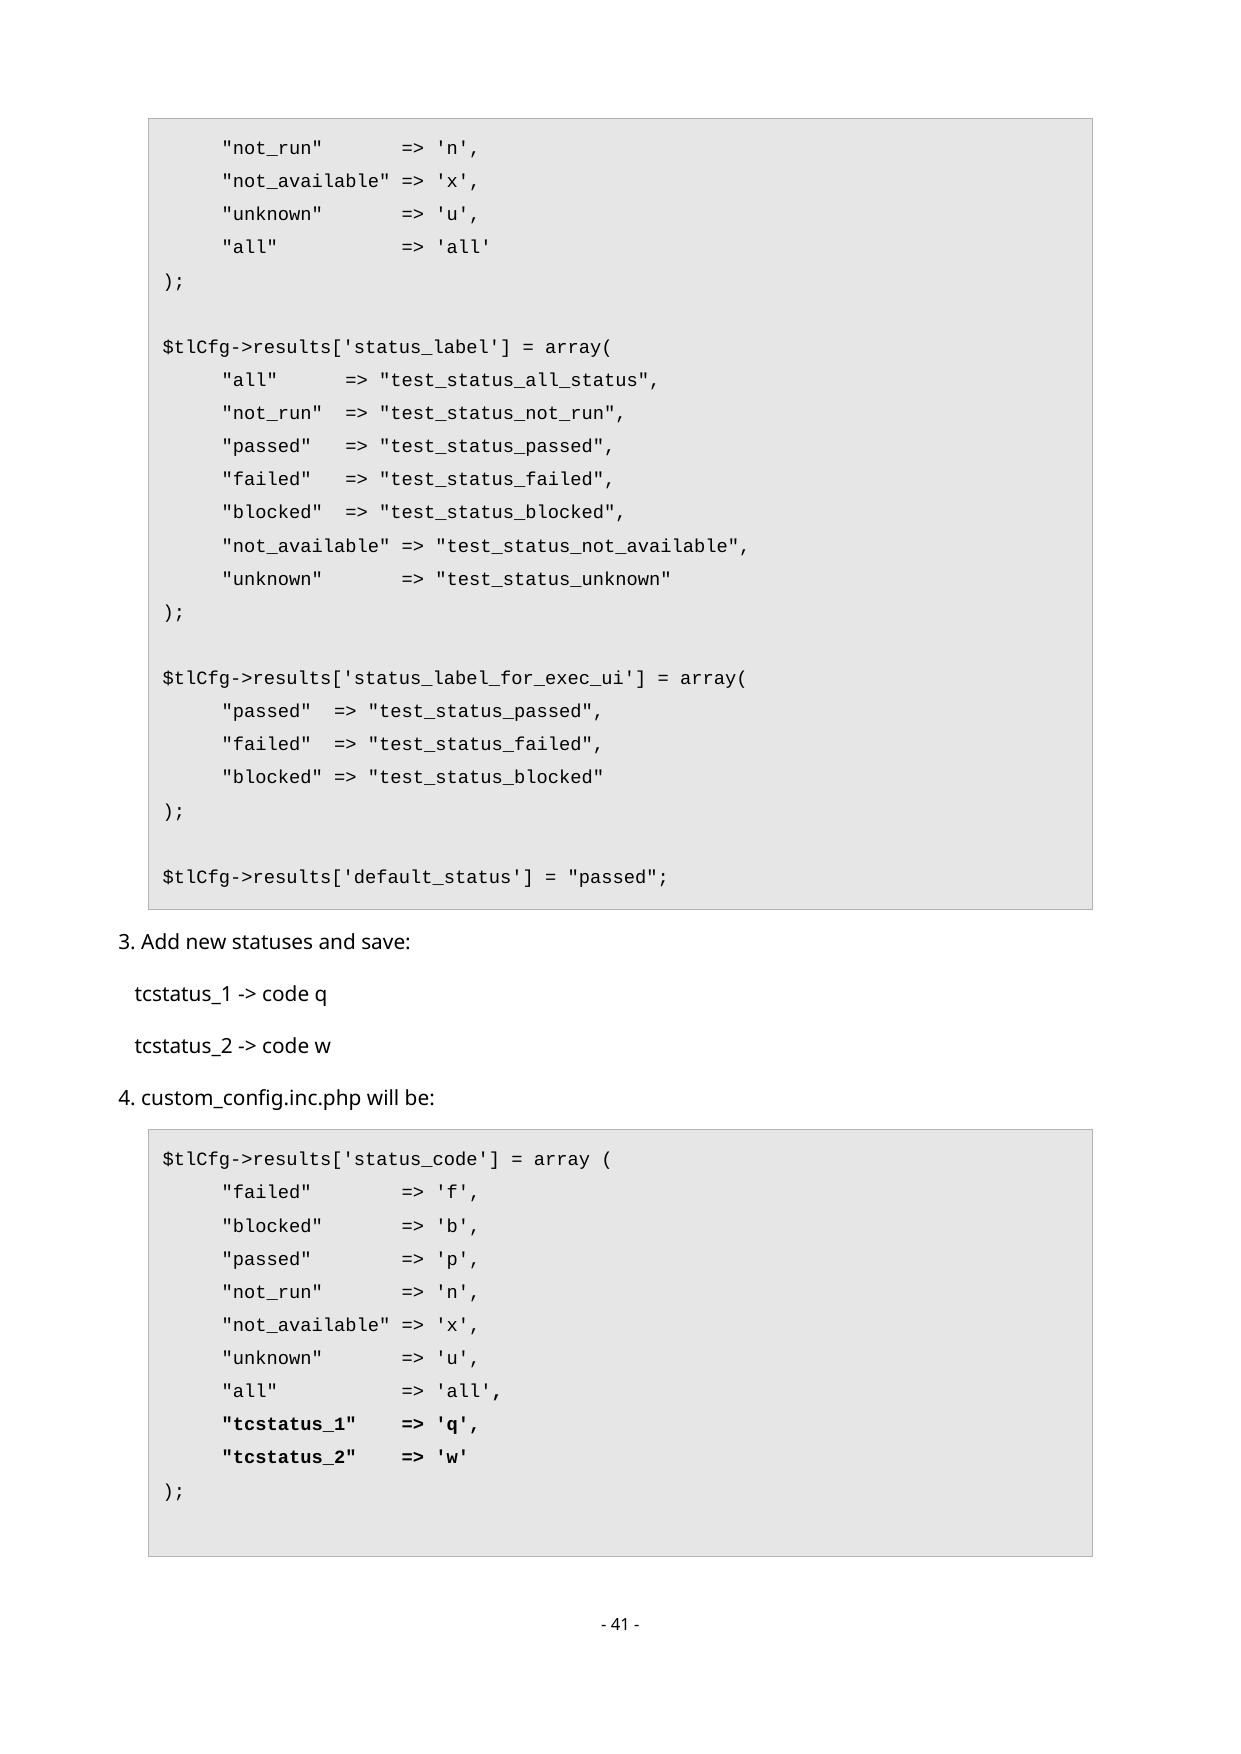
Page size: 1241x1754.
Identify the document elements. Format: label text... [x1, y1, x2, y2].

text "not_run" => 'n', [149, 1262, 1092, 1295]
text "passed" => "test_status_passed", [149, 416, 1092, 449]
text "not_available" => 'x', [149, 151, 1092, 184]
text $tlCfg->results['status_code'] = array ( [149, 1130, 1092, 1162]
text "not_available" => 'x', [149, 1295, 1092, 1328]
text "not_run" => 'n', [149, 119, 1092, 151]
text "unknown" => "test_status_unknown" [149, 549, 1092, 582]
text 4. custom_config.inc.php will be: [118, 1083, 1122, 1112]
text $tlCfg->results['status_label_for_exec_ui'] = array( [149, 648, 1092, 681]
text 3. Add new statuses and save: [118, 927, 1122, 956]
text "tcstatus_2" => 'w' [149, 1427, 1092, 1461]
text tcstatus_1 -> code q [118, 979, 1122, 1008]
text "not_available" => "test_status_not_available", [149, 516, 1092, 549]
text ); [149, 251, 1092, 284]
text "failed" => "test_status_failed", [149, 449, 1092, 482]
text "unknown" => 'u', [149, 184, 1092, 217]
text $tlCfg->results['default_status'] = "passed"; [149, 847, 1092, 909]
text "blocked" => "test_status_blocked", [149, 482, 1092, 516]
text "all" => "test_status_all_status", [149, 350, 1092, 383]
text ); [149, 1461, 1092, 1494]
text "passed" => 'p', [149, 1229, 1092, 1262]
text "passed" => "test_status_passed", [149, 681, 1092, 714]
text "failed" => "test_status_failed", [149, 714, 1092, 747]
text $tlCfg->results['status_label'] = array( [149, 317, 1092, 350]
text "unknown" => 'u', [149, 1328, 1092, 1361]
text "not_run" => "test_status_not_run", [149, 383, 1092, 416]
text "blocked" => "test_status_blocked" [149, 747, 1092, 781]
text "failed" => 'f', [149, 1162, 1092, 1196]
text "all" => 'all', [149, 1361, 1092, 1394]
text ); [149, 781, 1092, 814]
text ); [149, 582, 1092, 615]
text "tcstatus_1" => 'q', [149, 1394, 1092, 1427]
text "blocked" => 'b', [149, 1196, 1092, 1229]
text "all" => 'all' [149, 217, 1092, 251]
text tcstatus_2 -> code w [118, 1031, 1122, 1060]
